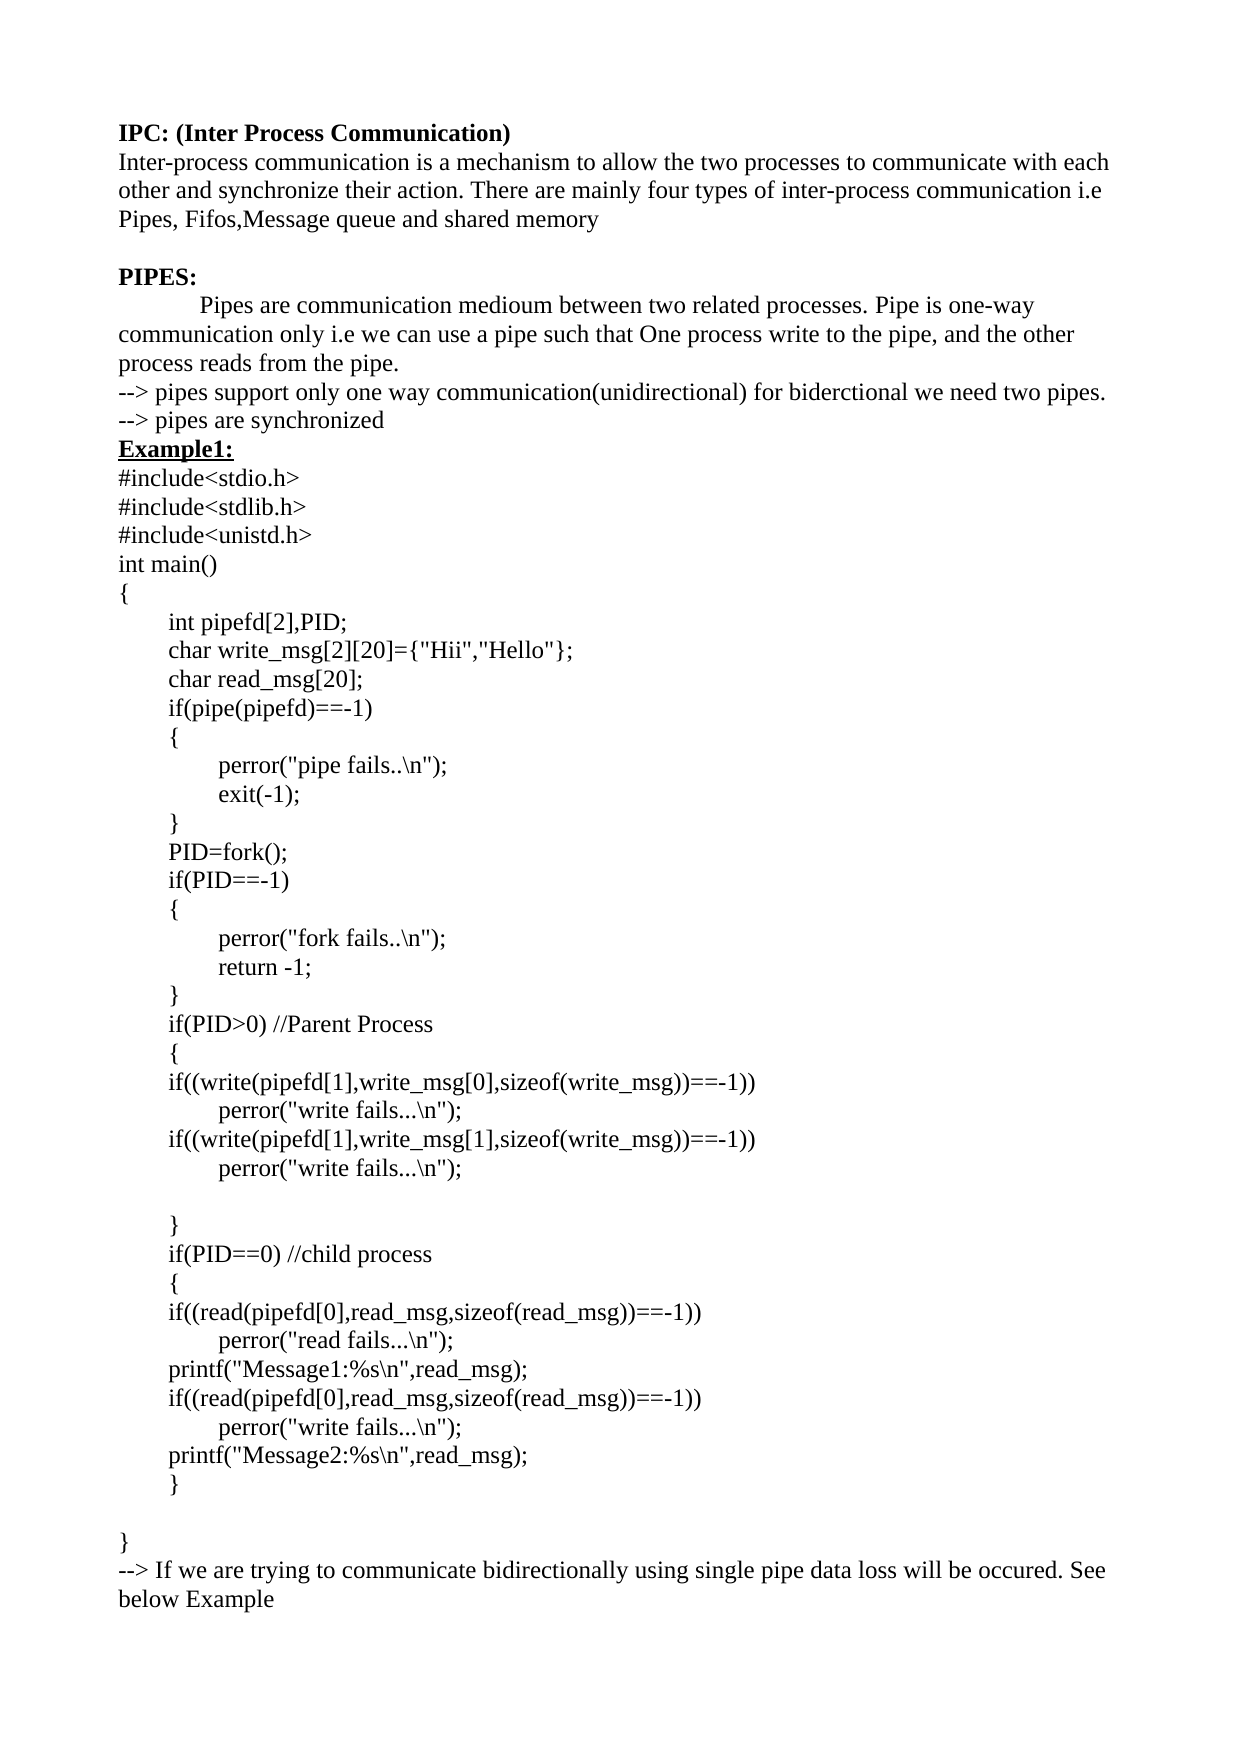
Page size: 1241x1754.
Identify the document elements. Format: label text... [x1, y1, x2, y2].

text #include<stdio.h> [118, 463, 1122, 492]
text return -1; [118, 952, 1122, 981]
text if((write(pipefd[1],write_msg[1],sizeof(write_msg))==-1)) [118, 1124, 1122, 1153]
text if(PID==0) //child process [118, 1239, 1122, 1268]
text Inter-process communication is a mechanism to allow the two processes to communicate with each other and synchronize their action. There are mainly four types of inter-process communication i.e [118, 147, 1122, 204]
text printf("Message2:%s\n",read_msg); [118, 1441, 1122, 1469]
text } [118, 1211, 1122, 1239]
text { [118, 1038, 1122, 1067]
text perror("fork fails..\n"); [118, 923, 1122, 952]
text Example1: [118, 434, 1122, 463]
text #include<unistd.h> [118, 521, 1122, 549]
text } [118, 808, 1122, 837]
text if(PID>0) //Parent Process [118, 1009, 1122, 1038]
text } [118, 1527, 1122, 1556]
text perror("write fails...\n"); [118, 1153, 1122, 1182]
text #include<stdlib.h> [118, 492, 1122, 521]
text --> pipes support only one way communication(unidirectional) for biderctional we need two pipes. [118, 377, 1122, 406]
text char read_msg[20]; [118, 664, 1122, 693]
text if((read(pipefd[0],read_msg,sizeof(read_msg))==-1)) [118, 1297, 1122, 1326]
text printf("Message1:%s\n",read_msg); [118, 1354, 1122, 1383]
text perror("write fails...\n"); [118, 1412, 1122, 1441]
text perror("write fails...\n"); [118, 1096, 1122, 1124]
text Pipes are communication medioum between two related processes. Pipe is one-way communication only i.e we can use a pipe such that One process write to the pipe, and the other process reads from the pipe. [118, 291, 1122, 377]
text } [118, 981, 1122, 1009]
text int pipefd[2],PID; [118, 607, 1122, 636]
text { [118, 894, 1122, 923]
text { [118, 722, 1122, 751]
text { [118, 578, 1122, 607]
text exit(-1); [118, 779, 1122, 808]
text perror("read fails...\n"); [118, 1326, 1122, 1354]
text --> If we are trying to communicate bidirectionally using single pipe data loss will be occured. See below Example [118, 1556, 1122, 1613]
text if((write(pipefd[1],write_msg[0],sizeof(write_msg))==-1)) [118, 1067, 1122, 1096]
text if((read(pipefd[0],read_msg,sizeof(read_msg))==-1)) [118, 1383, 1122, 1412]
text IPC: (Inter Process Communication) [118, 118, 1122, 147]
text --> pipes are synchronized [118, 406, 1122, 434]
text char write_msg[2][20]={"Hii","Hello"}; [118, 636, 1122, 664]
text PIPES: [118, 262, 1122, 291]
text Pipes, Fifos,Message queue and shared memory [118, 204, 1122, 233]
text perror("pipe fails..\n"); [118, 751, 1122, 779]
text } [118, 1469, 1122, 1498]
text { [118, 1268, 1122, 1297]
text if(PID==-1) [118, 866, 1122, 894]
text if(pipe(pipefd)==-1) [118, 693, 1122, 722]
text PID=fork(); [118, 837, 1122, 866]
text int main() [118, 549, 1122, 578]
